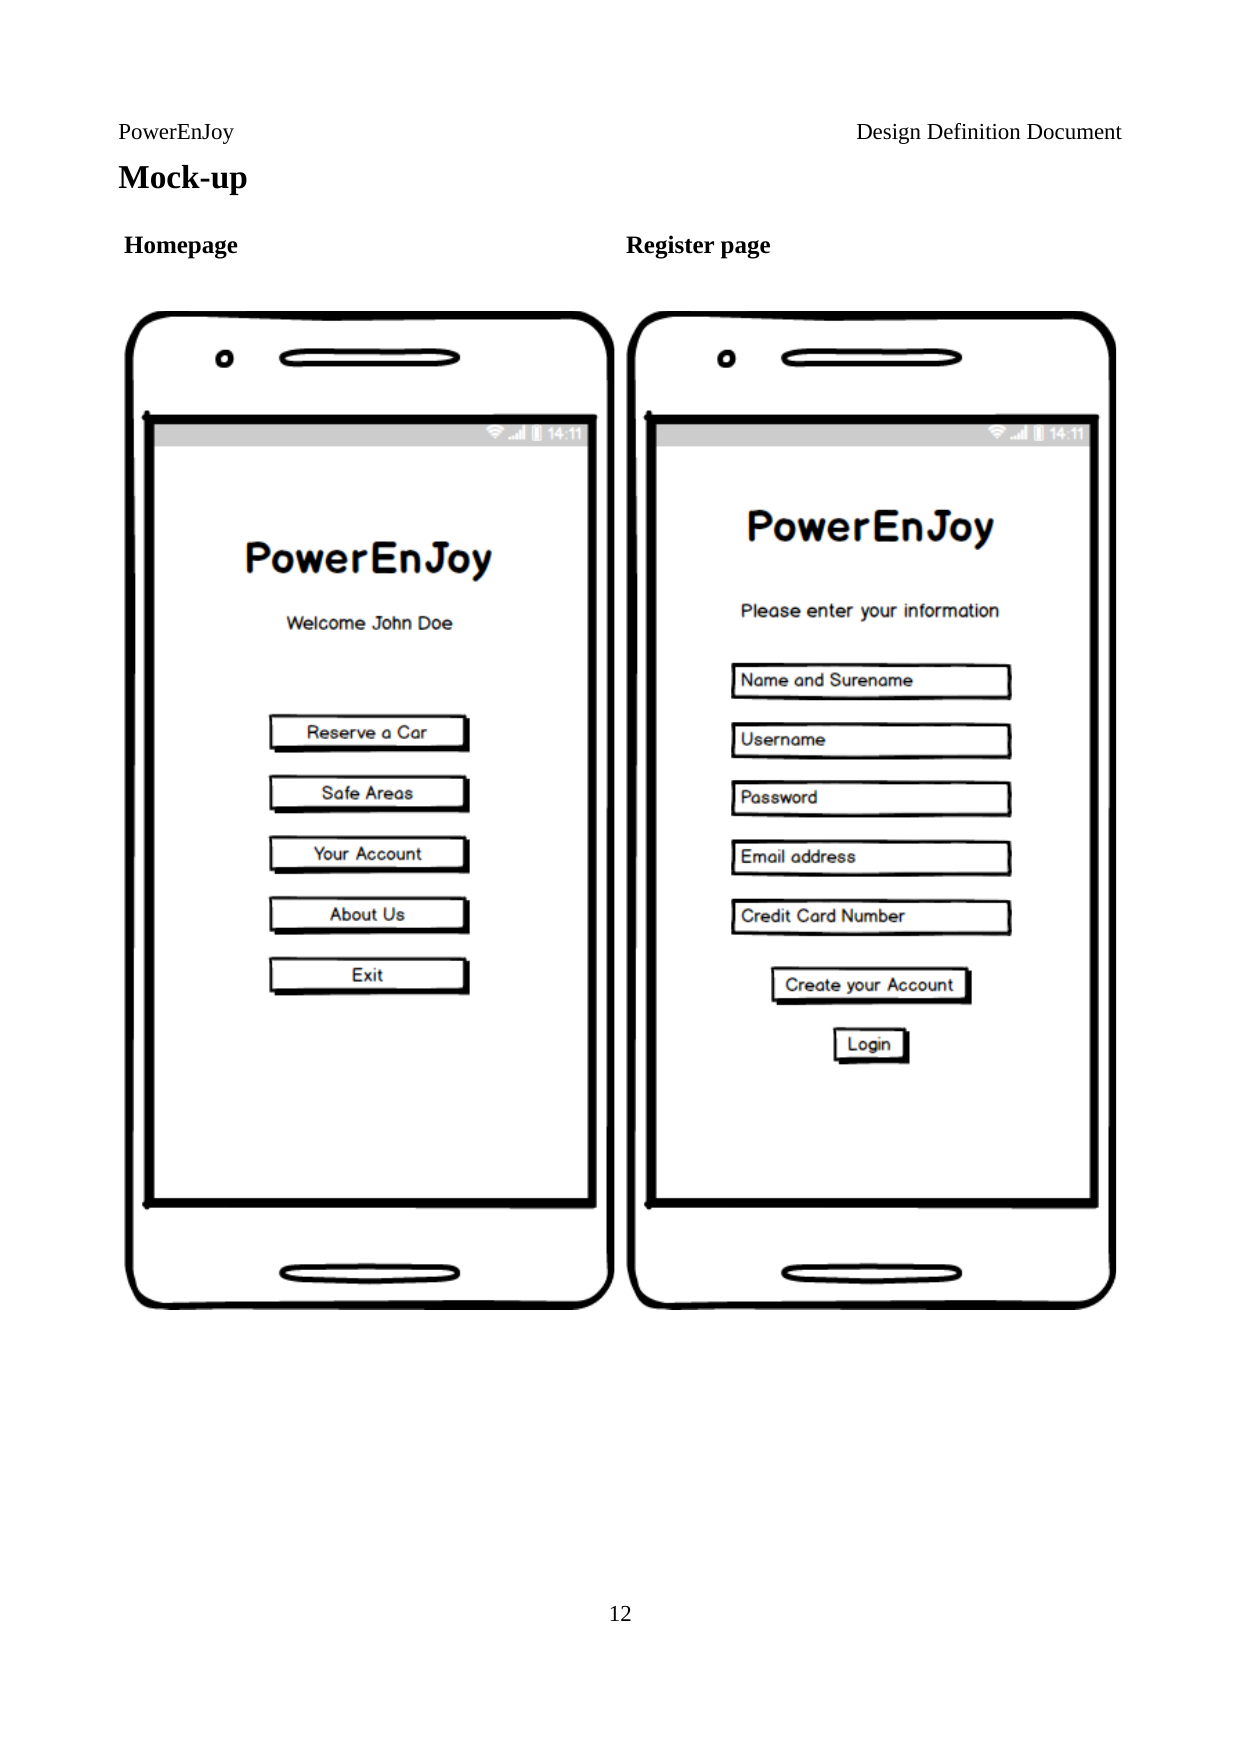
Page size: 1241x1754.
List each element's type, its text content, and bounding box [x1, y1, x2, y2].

table_cell [620, 265, 1122, 305]
picture [625, 311, 1117, 1310]
table_cell [620, 305, 1122, 1316]
table_header Homepage [118, 225, 620, 265]
table_header Register page [620, 225, 1122, 265]
table_cell [118, 265, 620, 305]
picture [123, 311, 615, 1310]
table_cell [118, 305, 620, 1316]
subtitle Mock-up [118, 158, 1122, 196]
